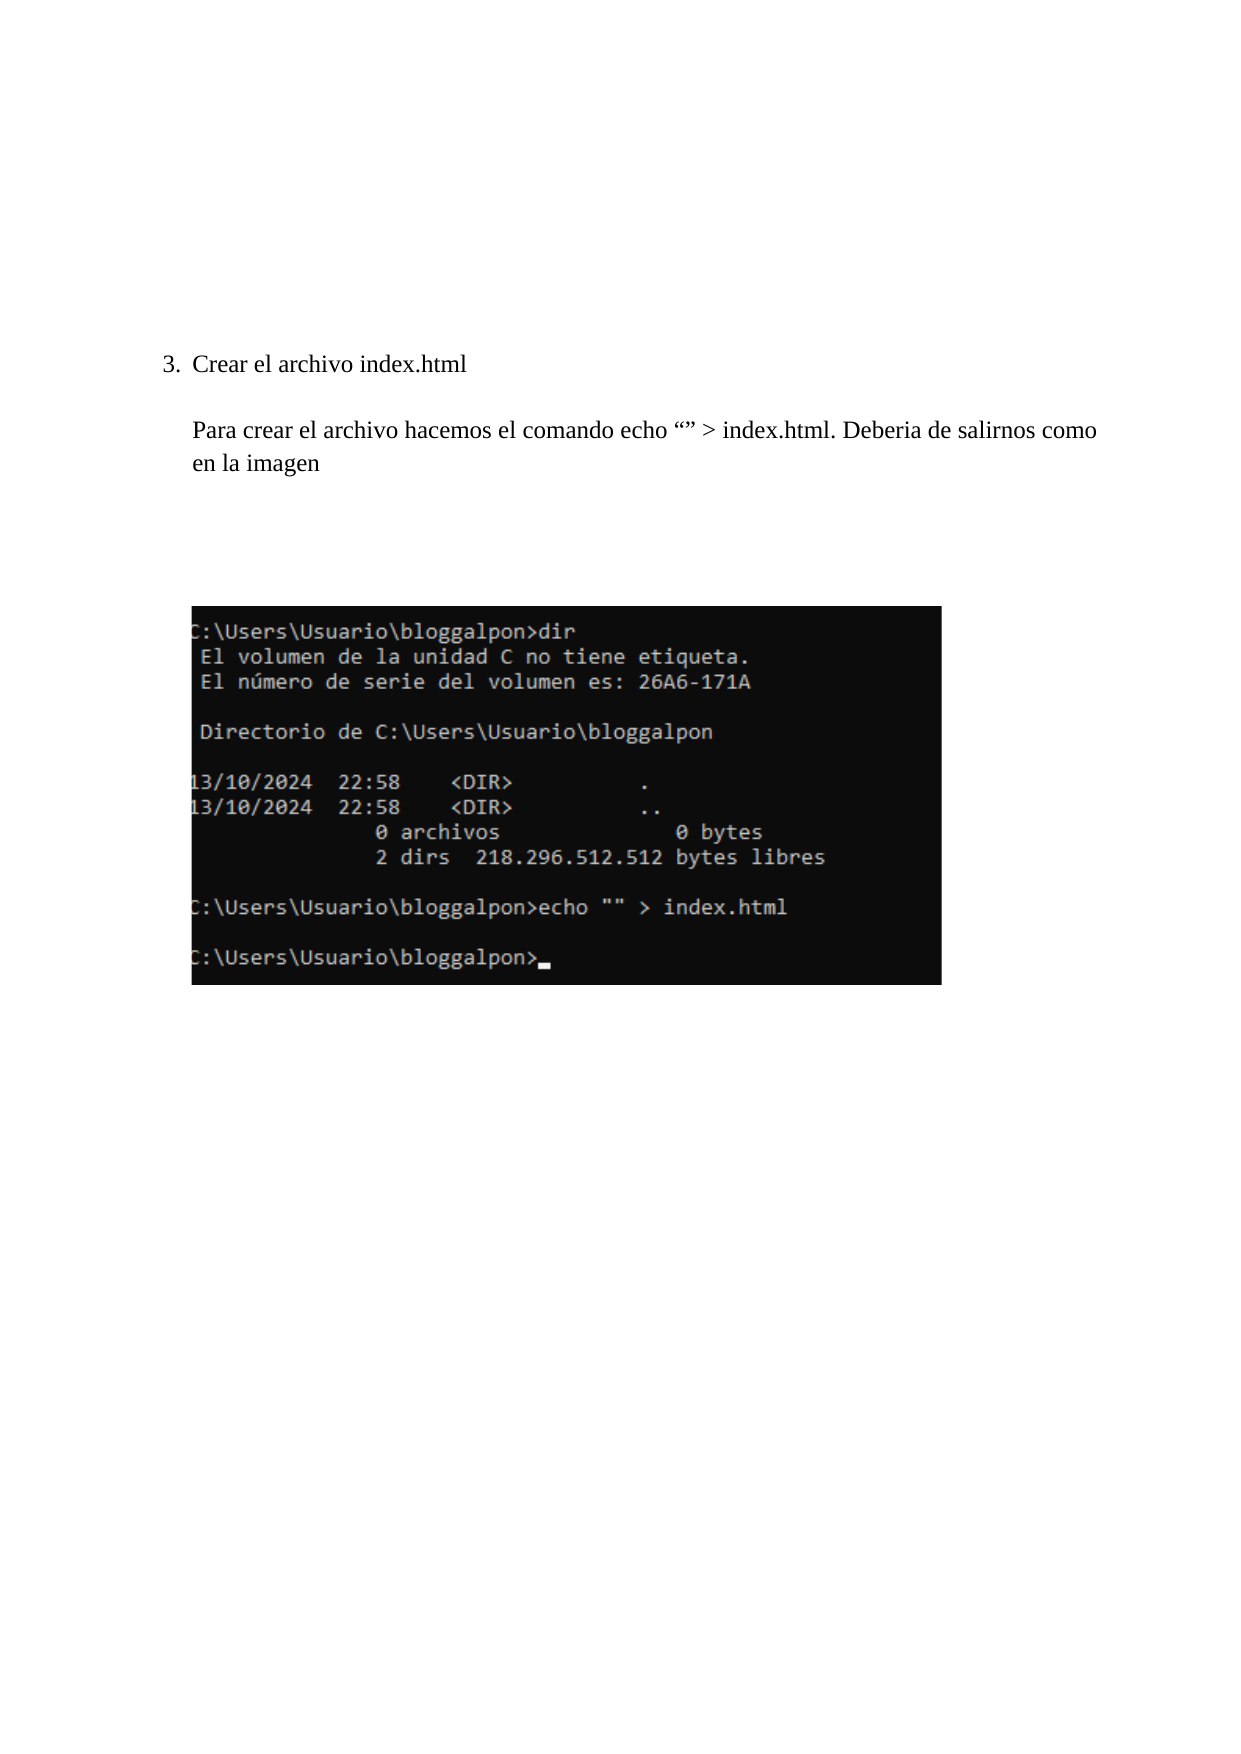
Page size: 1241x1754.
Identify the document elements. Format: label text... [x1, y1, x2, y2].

picture [191, 606, 942, 985]
text Para crear el archivo hacemos el comando echo “” > index.html. Deberia de salirnos como en la imagen [118, 415, 1122, 477]
list Crear el archivo index.html [162, 349, 1122, 378]
